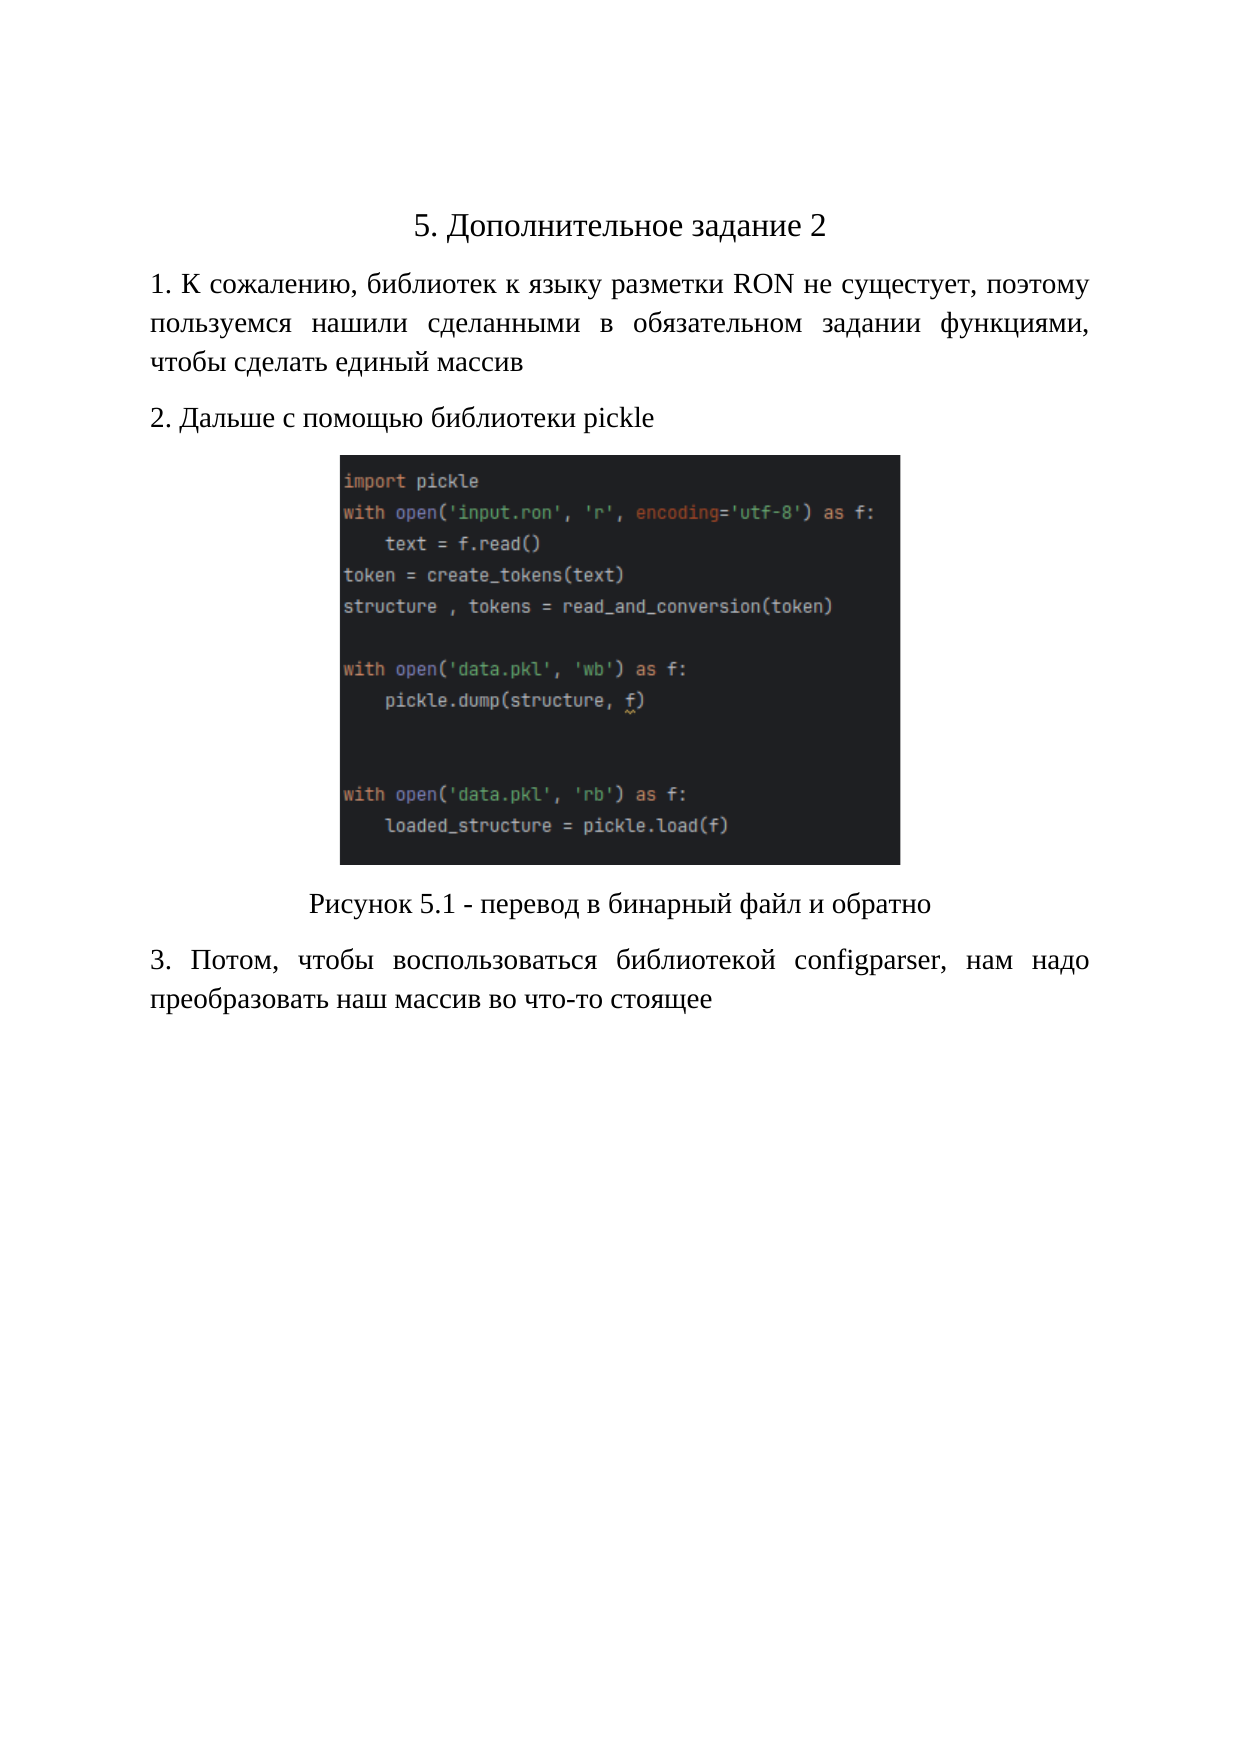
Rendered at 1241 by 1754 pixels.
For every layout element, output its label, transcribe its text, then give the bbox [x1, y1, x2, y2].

text 1. К сожалению, библиотек к языку разметки RON не сущестует, поэтому пользуемся нашили сделанными в обязательном задании функциями, чтобы сделать единый массив [150, 267, 1090, 378]
subtitle 5. Дополнительное задание 2 [150, 206, 1090, 244]
text 2. Дальше с помощью библиотеки pickle [150, 400, 1090, 433]
text 3. Потом, чтобы воспользоваться библиотекой configparser, нам надо преобразовать наш массив во что-то стоящее [150, 942, 1090, 1014]
text Рисунок 5.1 - перевод в бинарный файл и обратно [150, 886, 1090, 920]
